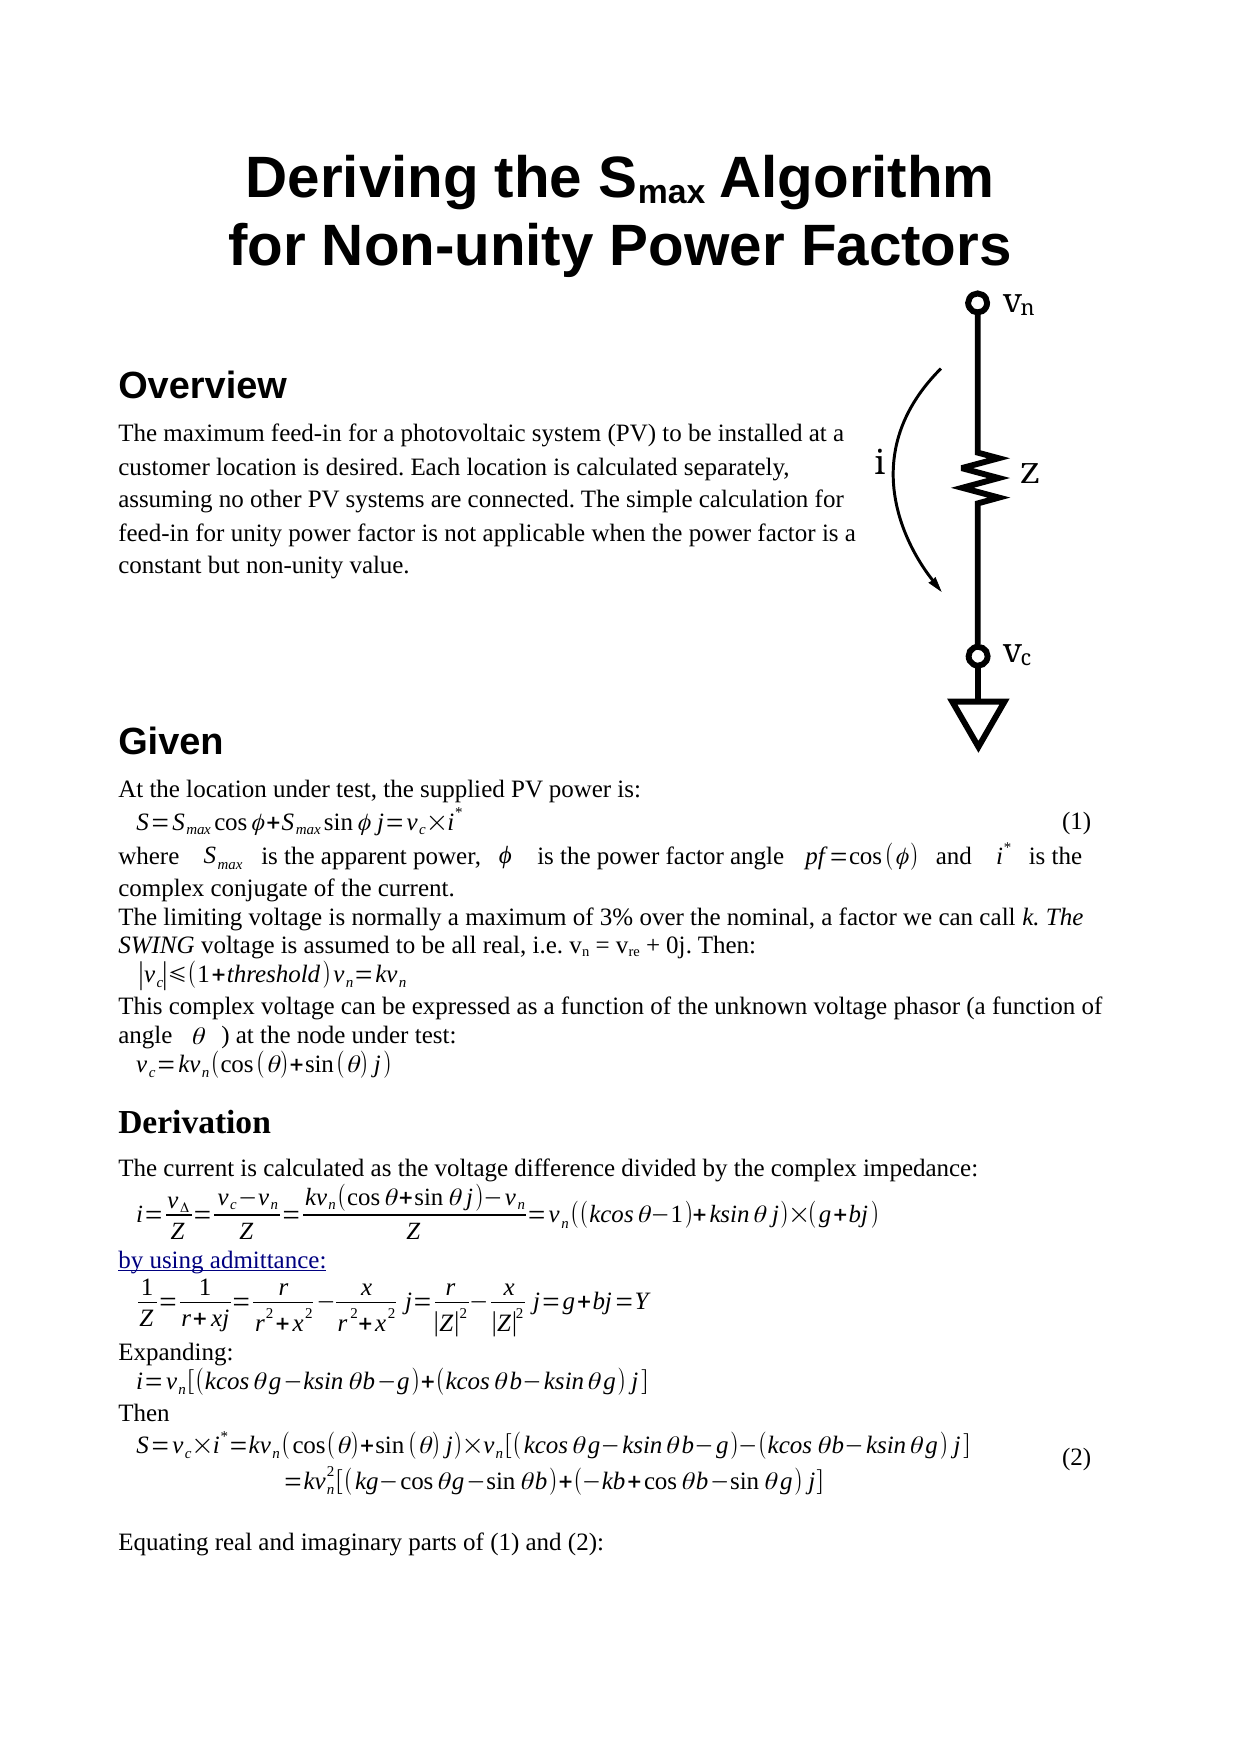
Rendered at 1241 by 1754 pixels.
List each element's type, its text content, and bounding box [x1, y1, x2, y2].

subtitle [981, 362, 1122, 406]
text where is the apparent power, is the power factor angleand is the complex conjugate of the current. [118, 838, 1122, 902]
text At the location under test, the supplied PV power is: [118, 774, 1122, 803]
text by using admittance: [118, 1245, 1122, 1273]
text The maximum feed-in for a photovoltaic system (PV) to be installed at a customer location is desired. Each location is calculated separately, assuming no other PV systems are connected. The simple calculation for feed-in for unity power factor is not applicable when the power factor is a constant but non-unity value. [977, 418, 1122, 579]
text Equating real and imaginary parts of (1) and (2): [118, 1527, 1122, 1555]
text The maximum feed-in for a photovoltaic system (PV) to be installed at a customer location is desired. Each location is calculated separately, assuming no other PV systems are connected. The simple calculation for feed-in for unity power factor is not applicable when the power factor is a constant but non-unity value. [118, 418, 929, 579]
text This complex voltage can be expressed as a function of the unknown voltage phasor (a function of angle) at the node under test: [118, 991, 1122, 1049]
title Deriving the Smax Algorithm for Non-unity Power Factors [118, 143, 1122, 277]
text The maximum feed-in for a photovoltaic system (PV) to be installed at a customer location is desired. Each location is calculated separately, assuming no other PV systems are connected. The simple calculation for feed-in for unity power factor is not applicable when the power factor is a constant but non-unity value. [895, 418, 985, 579]
text The current is calculated as the voltage difference divided by the complex impedance: [118, 1153, 1122, 1182]
subtitle Given [118, 718, 1122, 762]
text Then [118, 1366, 1122, 1427]
text (1) [118, 803, 1122, 838]
text The limiting voltage is normally a maximum of 3% over the nominal, a factor we can call k. The SWING voltage is assumed to be all real, i.e. vn = vre + 0j. Then: [118, 902, 1122, 959]
text (2) [118, 1427, 1122, 1498]
subtitle Overview [118, 362, 974, 406]
text Expanding: [118, 1337, 1122, 1366]
subtitle Derivation [118, 1102, 1122, 1140]
